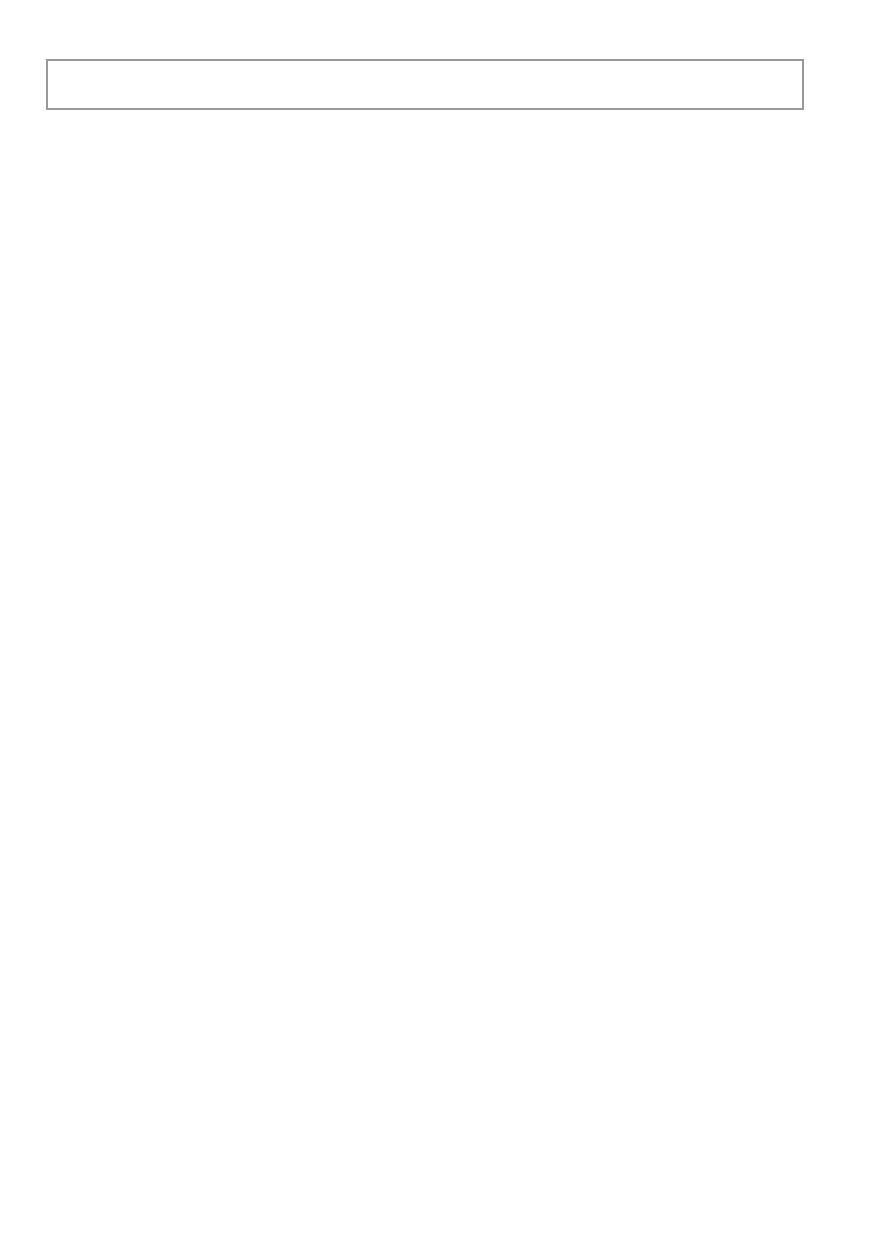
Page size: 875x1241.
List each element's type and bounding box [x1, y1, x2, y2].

table_header [48, 61, 802, 108]
